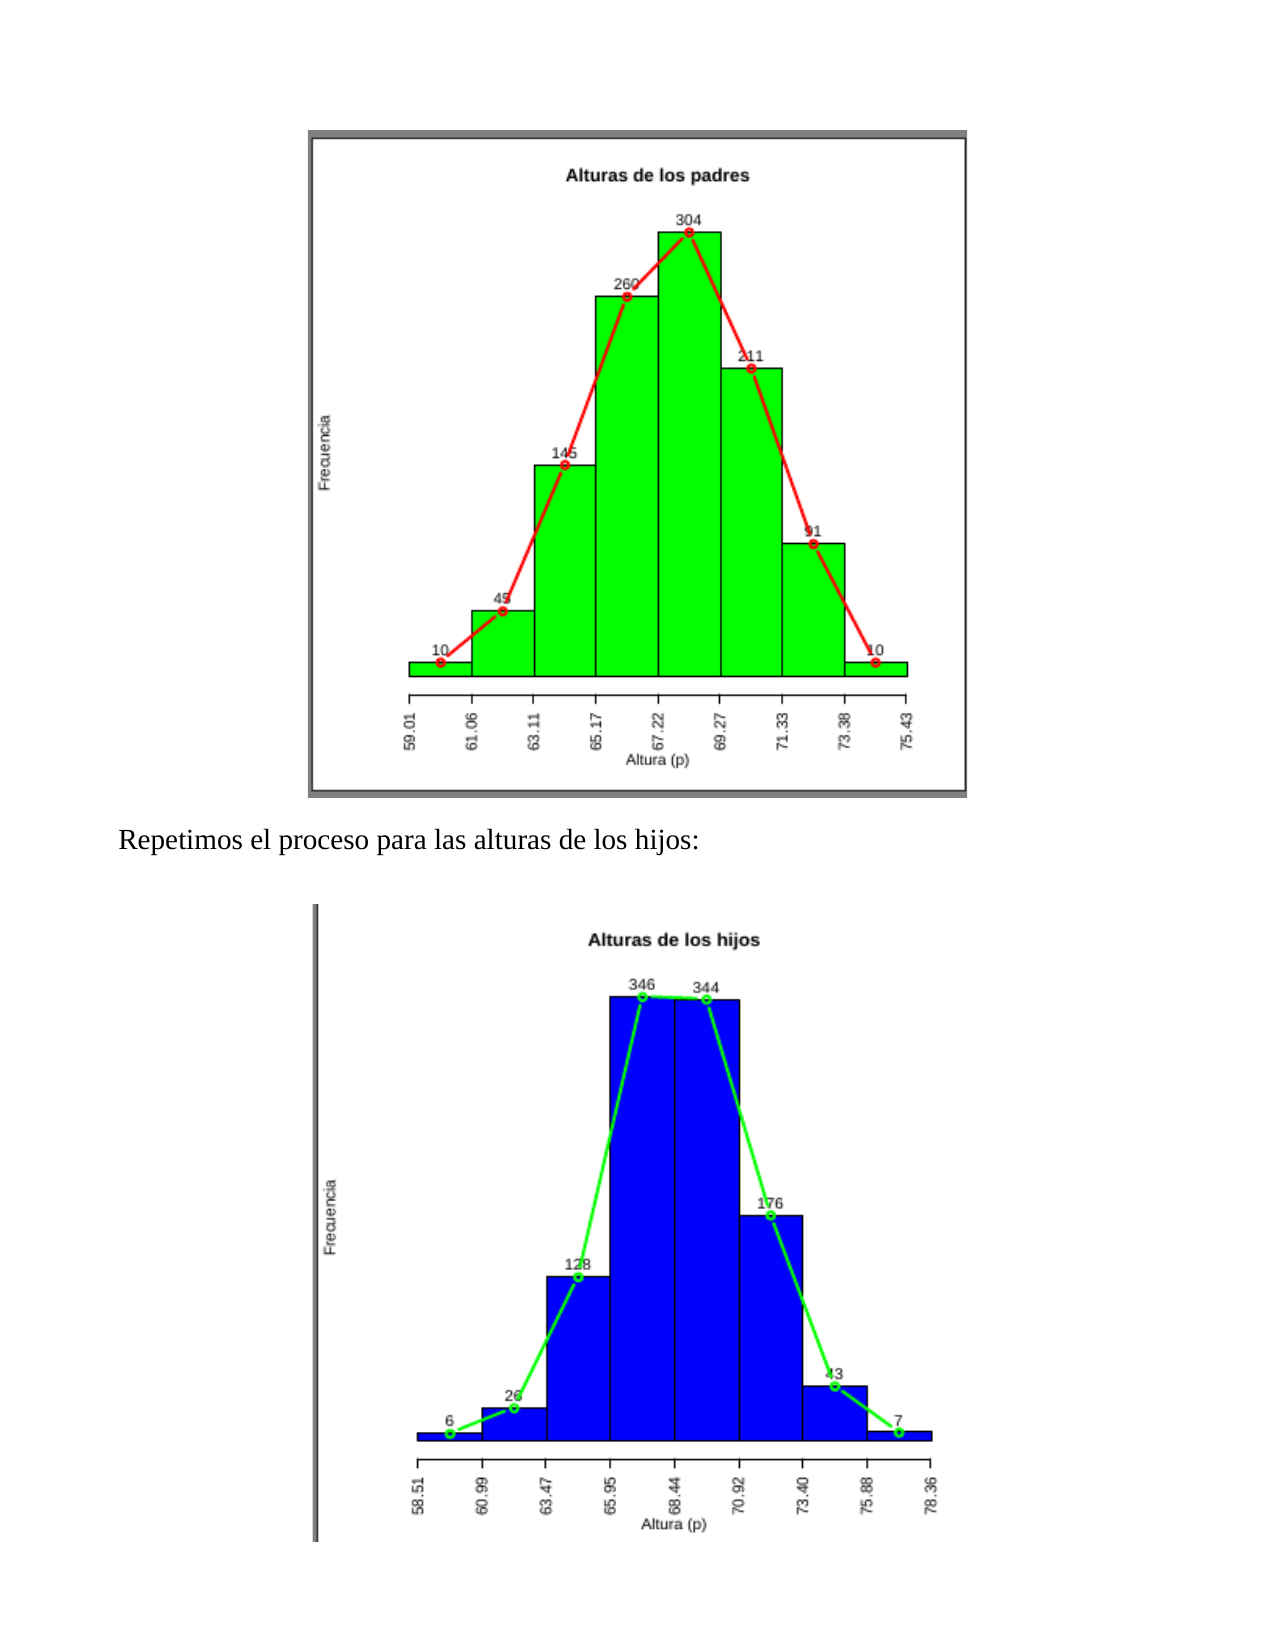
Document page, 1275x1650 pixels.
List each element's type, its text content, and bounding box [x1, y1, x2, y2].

picture [307, 130, 968, 798]
text Repetimos el proceso para las alturas de los hijos: [118, 822, 1157, 856]
picture [312, 904, 975, 1542]
